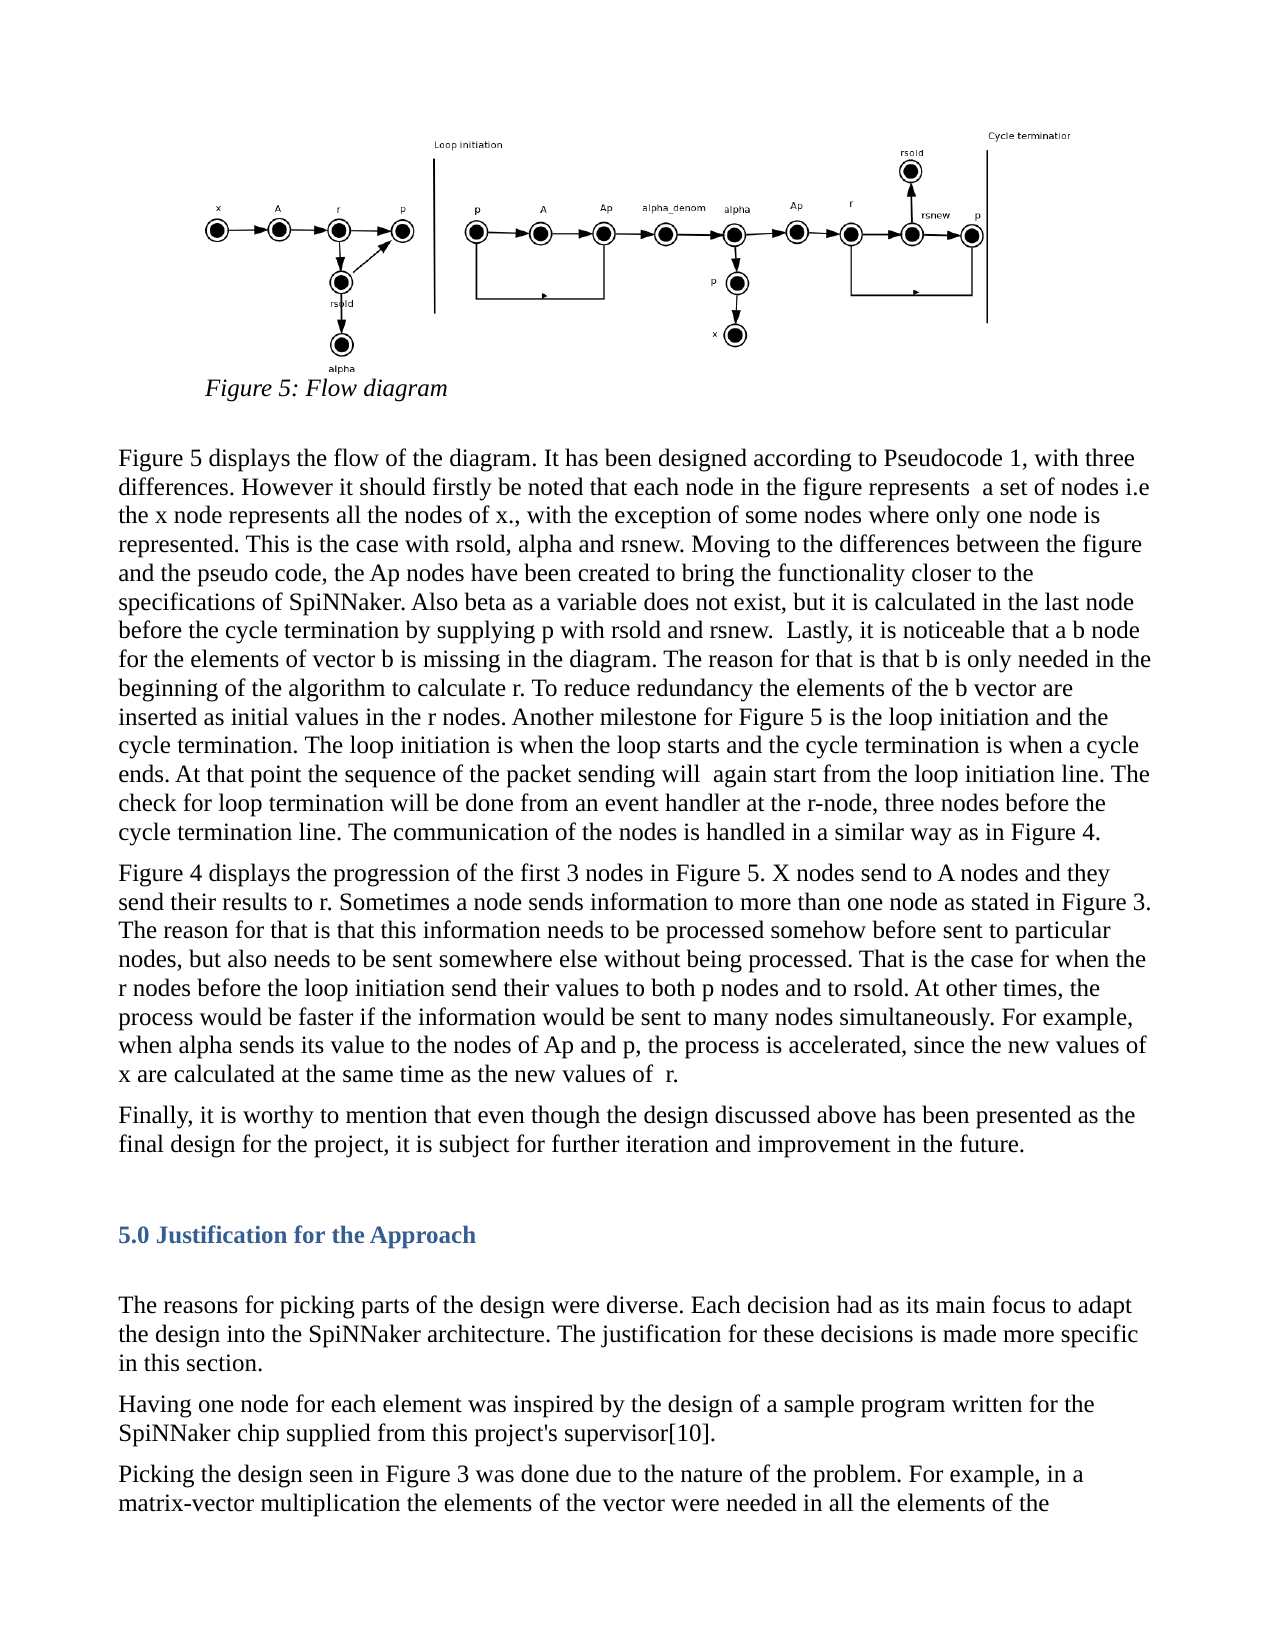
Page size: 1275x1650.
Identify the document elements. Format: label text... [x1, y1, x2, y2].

picture [205, 130, 1071, 374]
text Figure 4 displays the progression of the first 3 nodes in Figure 5. X nodes send to A nodes and they send their results to r. Sometimes a node sends information to more than one node as stated in Figure 3. The reason for that is that this information needs to be processed somehow before sent to particular nodes, but also needs to be sent somewhere else without being processed. That is the case for when the r nodes before the loop initiation send their values to both p nodes and to rsold. At other times, the process would be faster if the information would be sent to many nodes simultaneously. For example, when alpha sends its value to the nodes of Ap and p, the process is accelerated, since the new values of x are calculated at the same time as the new values of r. [118, 858, 1157, 1088]
text Figure 5 displays the flow of the diagram. It has been designed according to Pseudocode 1, with three differences. However it should firstly be noted that each node in the figure represents a set of nodes i.e the x node represents all the nodes of x., with the exception of some nodes where only one node is represented. This is the case with rsold, alpha and rsnew. Moving to the differences between the figure and the pseudo code, the Ap nodes have been created to bring the functionality closer to the specifications of SpiNNaker. Also beta as a variable does not exist, but it is calculated in the last node before the cycle termination by supplying p with rsold and rsnew. Lastly, it is noticeable that a b node for the elements of vector b is missing in the diagram. The reason for that is that b is only needed in the beginning of the algorithm to calculate r. To reduce redundancy the elements of the b vector are inserted as initial values in the r nodes. Another milestone for Figure 5 is the loop initiation and the cycle termination. The loop initiation is when the loop starts and the cycle termination is when a cycle ends. At that point the sequence of the packet sending will again start from the loop initiation line. The check for loop termination will be done from an event handler at the r-node, three nodes before the cycle termination line. The communication of the nodes is handled in a similar way as in Figure 4. [118, 443, 1157, 846]
text Having one node for each element was inspired by the design of a sample program written for the SpiNNaker chip supplied from this project's supervisor[10]. [118, 1389, 1157, 1447]
text The reasons for picking parts of the design were diverse. Each decision had as its main focus to adapt the design into the SpiNNaker architecture. The justification for these decisions is made more specific in this section. [118, 1291, 1157, 1377]
subtitle 5.0 Justification for the Approach [118, 1221, 1157, 1249]
text Finally, it is worthy to mention that even though the design discussed above has been presented as the final design for the project, it is subject for further iteration and improvement in the future. [118, 1101, 1157, 1158]
text Figure 5: Flow diagram [205, 374, 1070, 402]
text Picking the design seen in Figure 3 was done due to the nature of the problem. For example, in a matrix-vector multiplication the elements of the vector were needed in all the elements of the [118, 1459, 1157, 1517]
